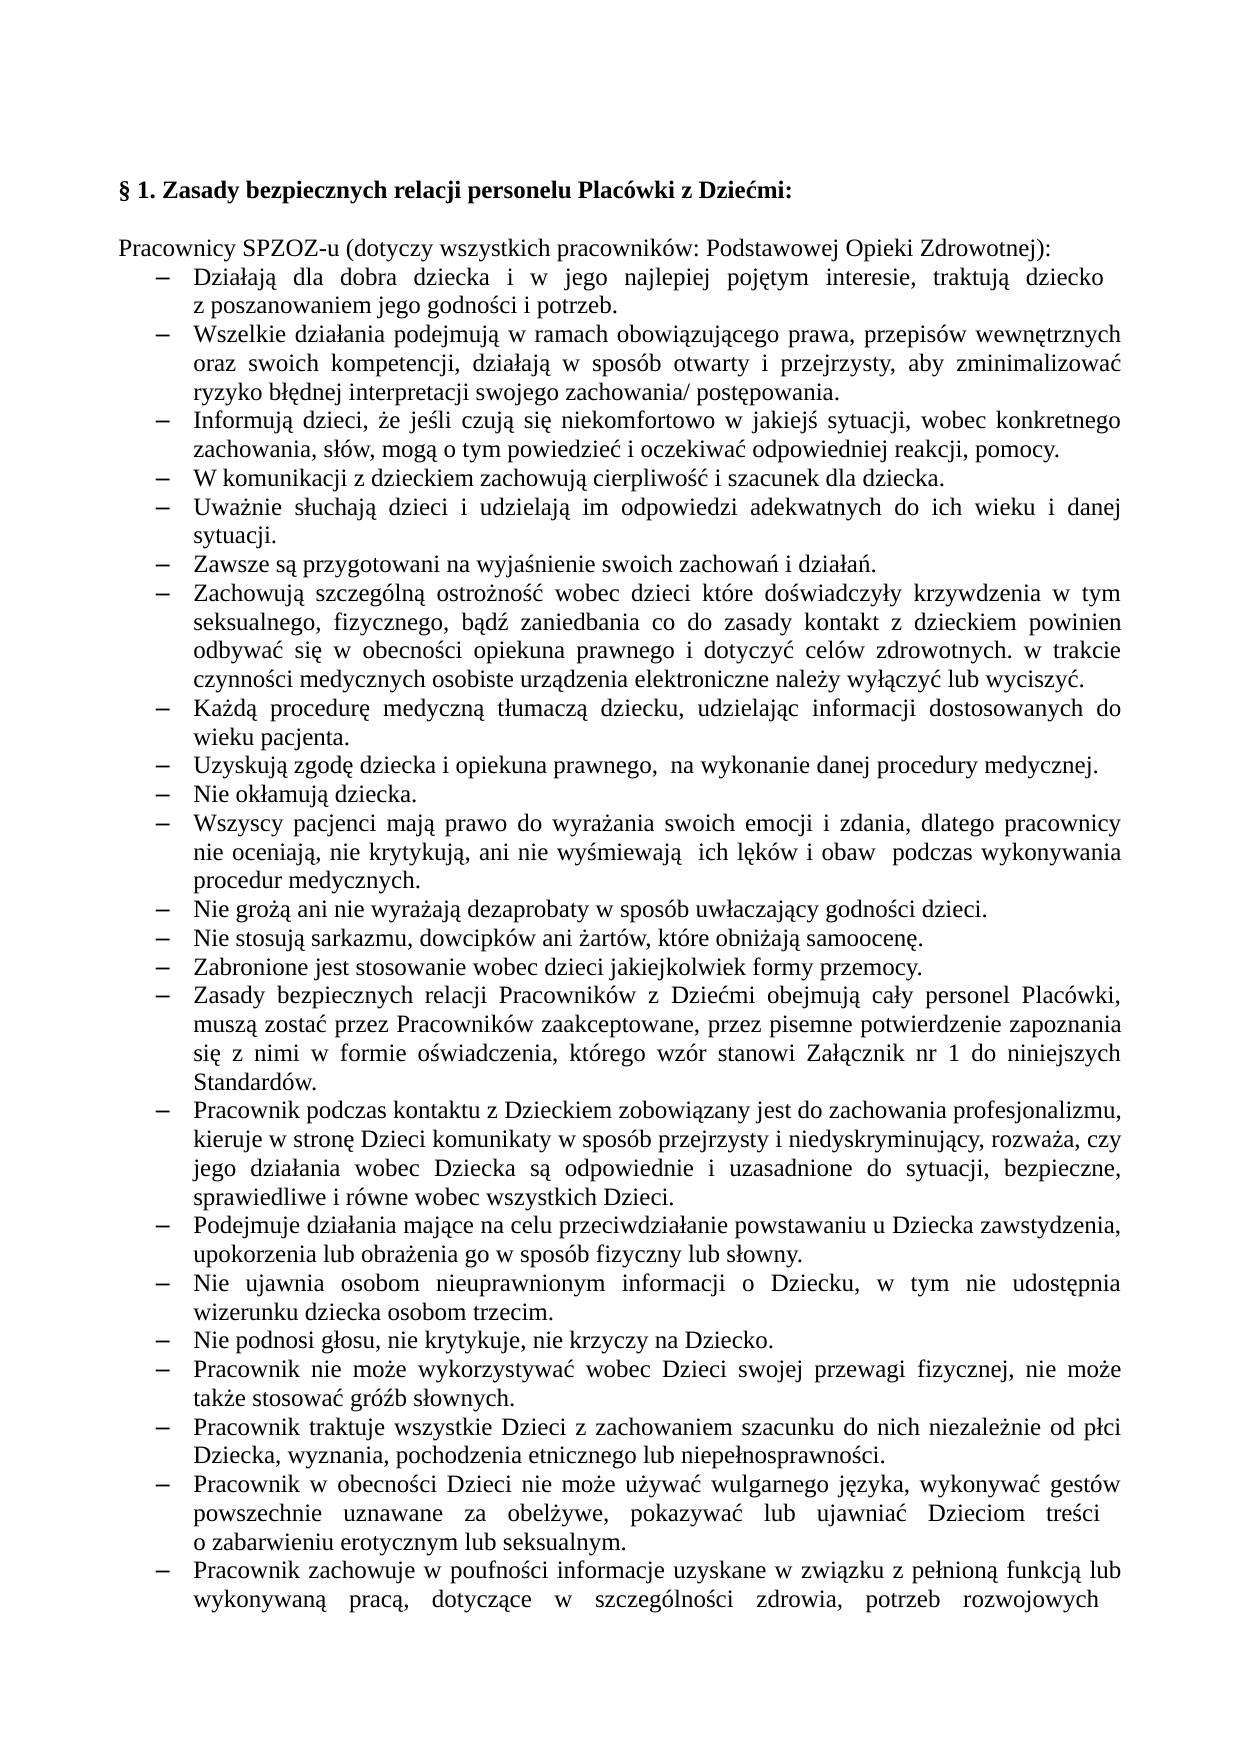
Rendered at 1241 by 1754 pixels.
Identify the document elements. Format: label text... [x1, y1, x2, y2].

list Pracownik w obecności Dzieci nie może używać wulgarnego języka, wykonywać gestów powszechnie uznawane za obelżywe, pokazywać lub ujawniać Dzieciom treści o zabarwieniu erotycznym lub seksualnym. [156, 1469, 1122, 1556]
list Nie grożą ani nie wyrażają dezaprobaty w sposób uwłaczający godności dzieci. [156, 894, 1122, 923]
list Pracownik podczas kontaktu z Dzieckiem zobowiązany jest do zachowania profesjonalizmu, kieruje w stronę Dzieci komunikaty w sposób przejrzysty i niedyskryminujący, rozważa, czy jego działania wobec Dziecka są odpowiednie i uzasadnione do sytuacji, bezpieczne, sprawiedliwe i równe wobec wszystkich Dzieci. [156, 1096, 1122, 1211]
list Nie okłamują dziecka. [156, 779, 1122, 808]
list Podejmuje działania mające na celu przeciwdziałanie powstawaniu u Dziecka zawstydzenia, upokorzenia lub obrażenia go w sposób fizyczny lub słowny. [156, 1211, 1122, 1268]
list Nie ujawnia osobom nieuprawnionym informacji o Dziecku, w tym nie udostępnia wizerunku dziecka osobom trzecim. [156, 1268, 1122, 1326]
list Informują dzieci, że jeśli czują się niekomfortowo w jakiejś sytuacji, wobec konkretnego zachowania, słów, mogą o tym powiedzieć i oczekiwać odpowiedniej reakcji, pomocy. [156, 406, 1122, 463]
list Uważnie słuchają dzieci i udzielają im odpowiedzi adekwatnych do ich wieku i danej sytuacji. [156, 492, 1122, 549]
list Zasady bezpiecznych relacji Pracowników z Dziećmi obejmują cały personel Placówki, muszą zostać przez Pracowników zaakceptowane, przez pisemne potwierdzenie zapoznania się z nimi w formie oświadczenia, którego wzór stanowi Załącznik nr 1 do niniejszych Standardów. [156, 981, 1122, 1096]
list Zachowują szczególną ostrożność wobec dzieci które doświadczyły krzywdzenia w tym seksualnego, fizycznego, bądź zaniedbania co do zasady kontakt z dzieckiem powinien odbywać się w obecności opiekuna prawnego i dotyczyć celów zdrowotnych. w trakcie czynności medycznych osobiste urządzenia elektroniczne należy wyłączyć lub wyciszyć. [156, 578, 1122, 693]
list Zabronione jest stosowanie wobec dzieci jakiejkolwiek formy przemocy. [156, 952, 1122, 981]
list Uzyskują zgodę dziecka i opiekuna prawnego, na wykonanie danej procedury medycznej. [156, 751, 1122, 779]
text Pracownicy SPZOZ-u (dotyczy wszystkich pracowników: Podstawowej Opieki Zdrowotnej): [118, 233, 1122, 262]
list Działają dla dobra dziecka i w jego najlepiej pojętym interesie, traktują dziecko z poszanowaniem jego godności i potrzeb. [156, 262, 1122, 319]
list Wszyscy pacjenci mają prawo do wyrażania swoich emocji i zdania, dlatego pracownicy nie oceniają, nie krytykują, ani nie wyśmiewają ich lęków i obaw podczas wykonywania procedur medycznych. [156, 808, 1122, 894]
list Pracownik zachowuje w poufności informacje uzyskane w związku z pełnioną funkcją lub wykonywaną pracą, dotyczące w szczególności zdrowia, potrzeb rozwojowych [156, 1556, 1122, 1613]
list Wszelkie działania podejmują w ramach obowiązującego prawa, przepisów wewnętrznych oraz swoich kompetencji, działają w sposób otwarty i przejrzysty, aby zminimalizować ryzyko błędnej interpretacji swojego zachowania/ postępowania. [156, 319, 1122, 406]
text § 1. Zasady bezpiecznych relacji personelu Placówki z Dziećmi: [118, 176, 1122, 204]
list Zawsze są przygotowani na wyjaśnienie swoich zachowań i działań. [156, 549, 1122, 578]
list Pracownik nie może wykorzystywać wobec Dzieci swojej przewagi fizycznej, nie może także stosować gróźb słownych. [156, 1354, 1122, 1412]
list Pracownik traktuje wszystkie Dzieci z zachowaniem szacunku do nich niezależnie od płci Dziecka, wyznania, pochodzenia etnicznego lub niepełnosprawności. [156, 1412, 1122, 1469]
list W komunikacji z dzieckiem zachowują cierpliwość i szacunek dla dziecka. [156, 463, 1122, 492]
list Nie podnosi głosu, nie krytykuje, nie krzyczy na Dziecko. [156, 1326, 1122, 1354]
list Każdą procedurę medyczną tłumaczą dziecku, udzielając informacji dostosowanych do wieku pacjenta. [156, 693, 1122, 751]
list Nie stosują sarkazmu, dowcipków ani żartów, które obniżają samoocenę. [156, 923, 1122, 952]
